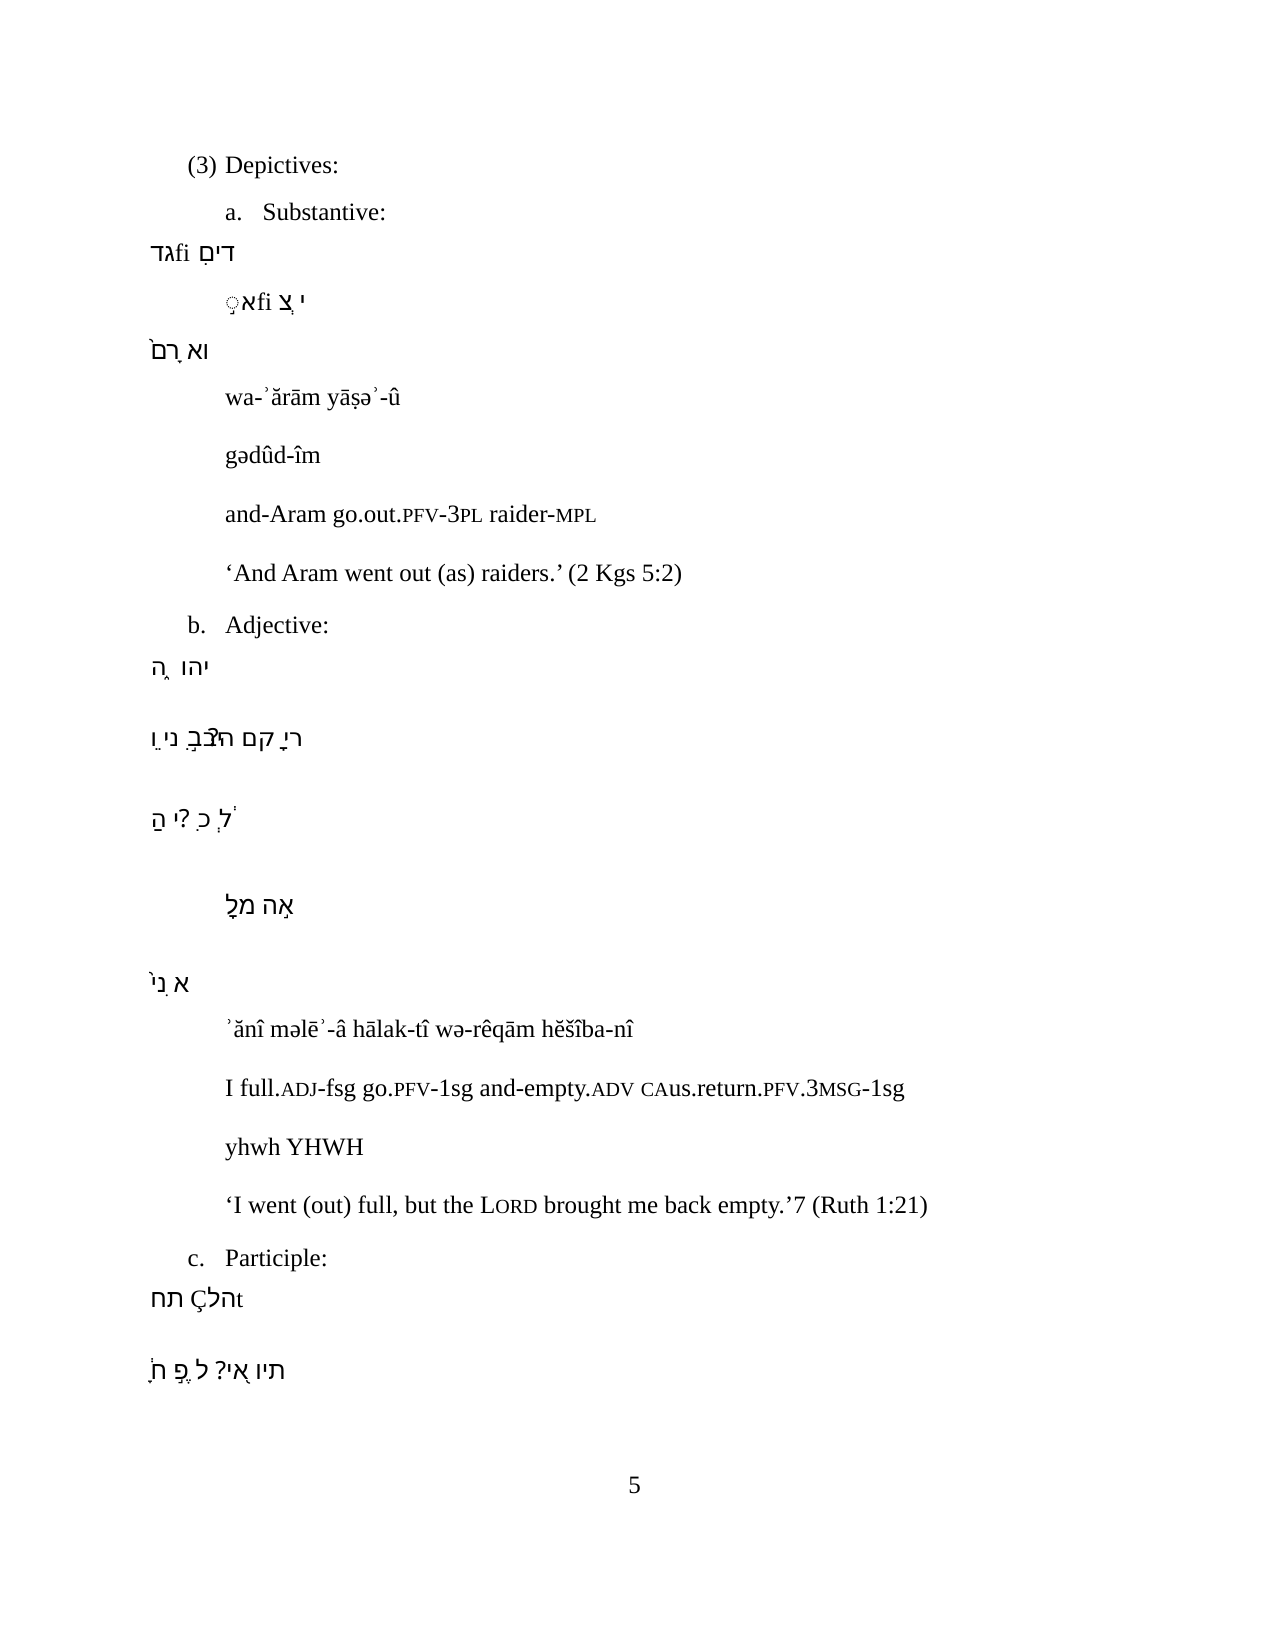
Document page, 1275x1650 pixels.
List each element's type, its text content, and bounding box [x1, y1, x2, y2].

text תח Çהלt [150, 1281, 1125, 1315]
text יהו ֑ה [150, 648, 1125, 682]
text I full.adj-fsg go.pfv-1sg and-empty.adv caus.return.pfv.3msg-1sg [225, 1073, 1125, 1102]
text גדfi ִדים [150, 234, 1125, 268]
text א ִני֙ [150, 937, 1125, 999]
text ֵרי ָקם ה?יב֣ ִני ו [150, 691, 1125, 754]
text and-Aram go.out.pfv-3pl raider-mpl [225, 499, 1125, 528]
text וא ָרם֙ [150, 332, 1125, 367]
text ָ֔תיו ֖אי? ל ֶפ֣ ח [150, 1324, 1125, 1387]
text ֣אfi י ְצ [225, 283, 1125, 317]
list Participle: [187, 1243, 1125, 1272]
list Adjective: [187, 611, 1125, 639]
list Substantive: [225, 197, 1125, 225]
text ַל ְכ ִ?י ה ֔ [150, 772, 1125, 835]
text ָא֣ה מל [225, 859, 1125, 922]
text yhwh YHWH [225, 1132, 1125, 1161]
list Depictives: [187, 150, 1125, 179]
text wa-ʾărām yāṣəʾ-û [225, 382, 1125, 410]
text ʾănî məlēʾ-â hālak-tî wə-rêqām hĕšîba-nî [225, 1014, 1125, 1043]
text ‘I went (out) full, but the Lord brought me back empty.’7 (Ruth 1:21) [225, 1191, 1125, 1219]
text gədûd-îm [225, 440, 1125, 469]
text ‘And Aram went out (as) raiders.’ (2 Kgs 5:2) [225, 558, 1125, 587]
